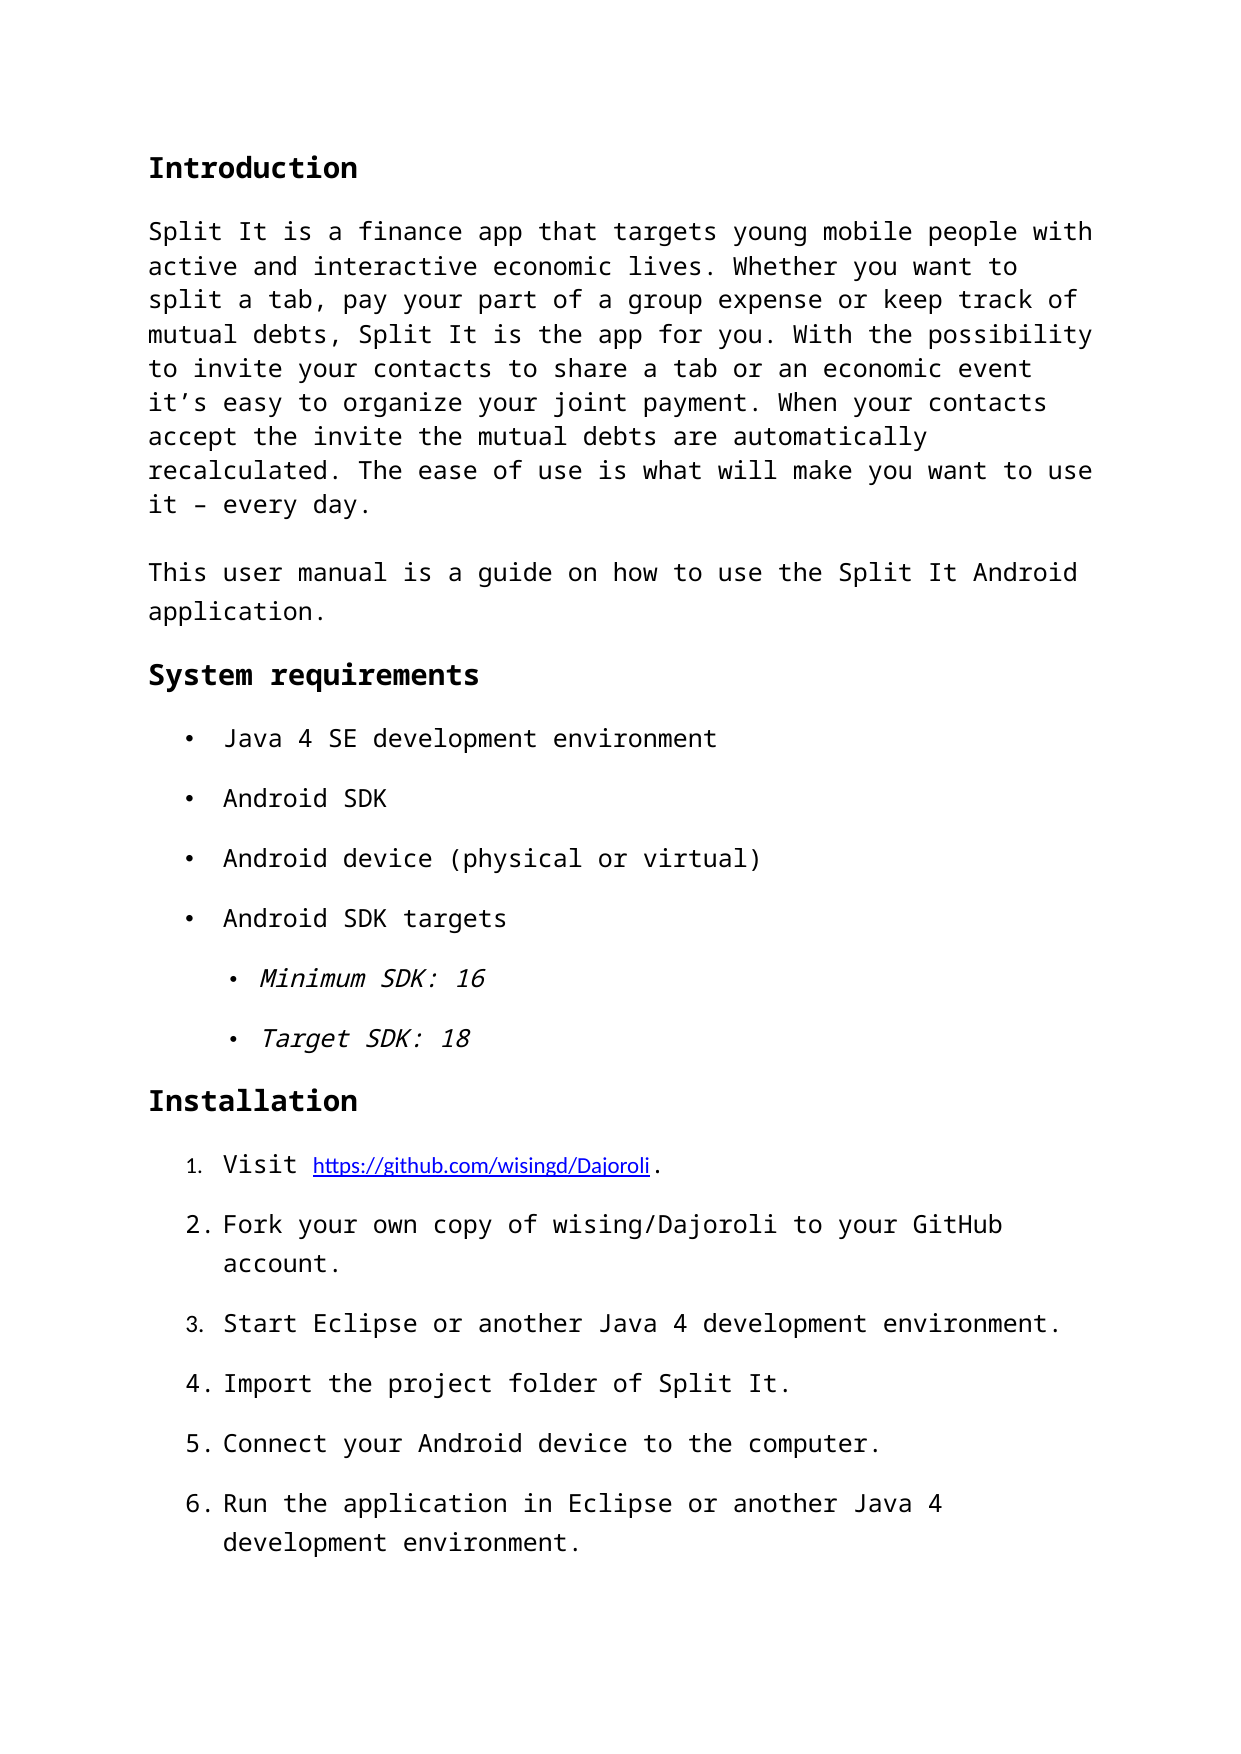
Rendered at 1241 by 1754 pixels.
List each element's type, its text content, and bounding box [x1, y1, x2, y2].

list Connect your Android device to the computer. [185, 1426, 1093, 1460]
list Minimum SDK: 16 [229, 960, 1093, 994]
list Import the project folder of Split It. [185, 1366, 1093, 1400]
list Run the application in Eclipse or another Java 4 development environment. [185, 1486, 1093, 1559]
list Java 4 SE development environment [185, 720, 1093, 754]
text Introduction [148, 148, 1093, 187]
list Android SDK [185, 780, 1093, 814]
text Installation [148, 1080, 1093, 1120]
list Visit https://github.com/wisingd/Dajoroli. [185, 1147, 1093, 1181]
list Target SDK: 18 [229, 1020, 1093, 1054]
list Android SDK targets [185, 900, 1093, 934]
text This user manual is a guide on how to use the Split It Android application. [148, 555, 1093, 628]
text Split It is a finance app that targets young mobile people with active and interactive economic lives. Whether you want to split a tab, pay your part of a group expense or keep track of mutual debts, Split It is the app for you. With the possibility to invite your contacts to share a tab or an economic event it’s easy to organize your joint payment. When your contacts accept the invite the mutual debts are automatically recalculated. The ease of use is what will make you want to use it – every day. [148, 214, 1093, 521]
list Start Eclipse or another Java 4 development environment. [185, 1306, 1093, 1340]
text System requirements [148, 654, 1093, 693]
list Fork your own copy of wising/Dajoroli to your GitHub account. [185, 1207, 1093, 1280]
list Android device (physical or virtual) [185, 840, 1093, 874]
